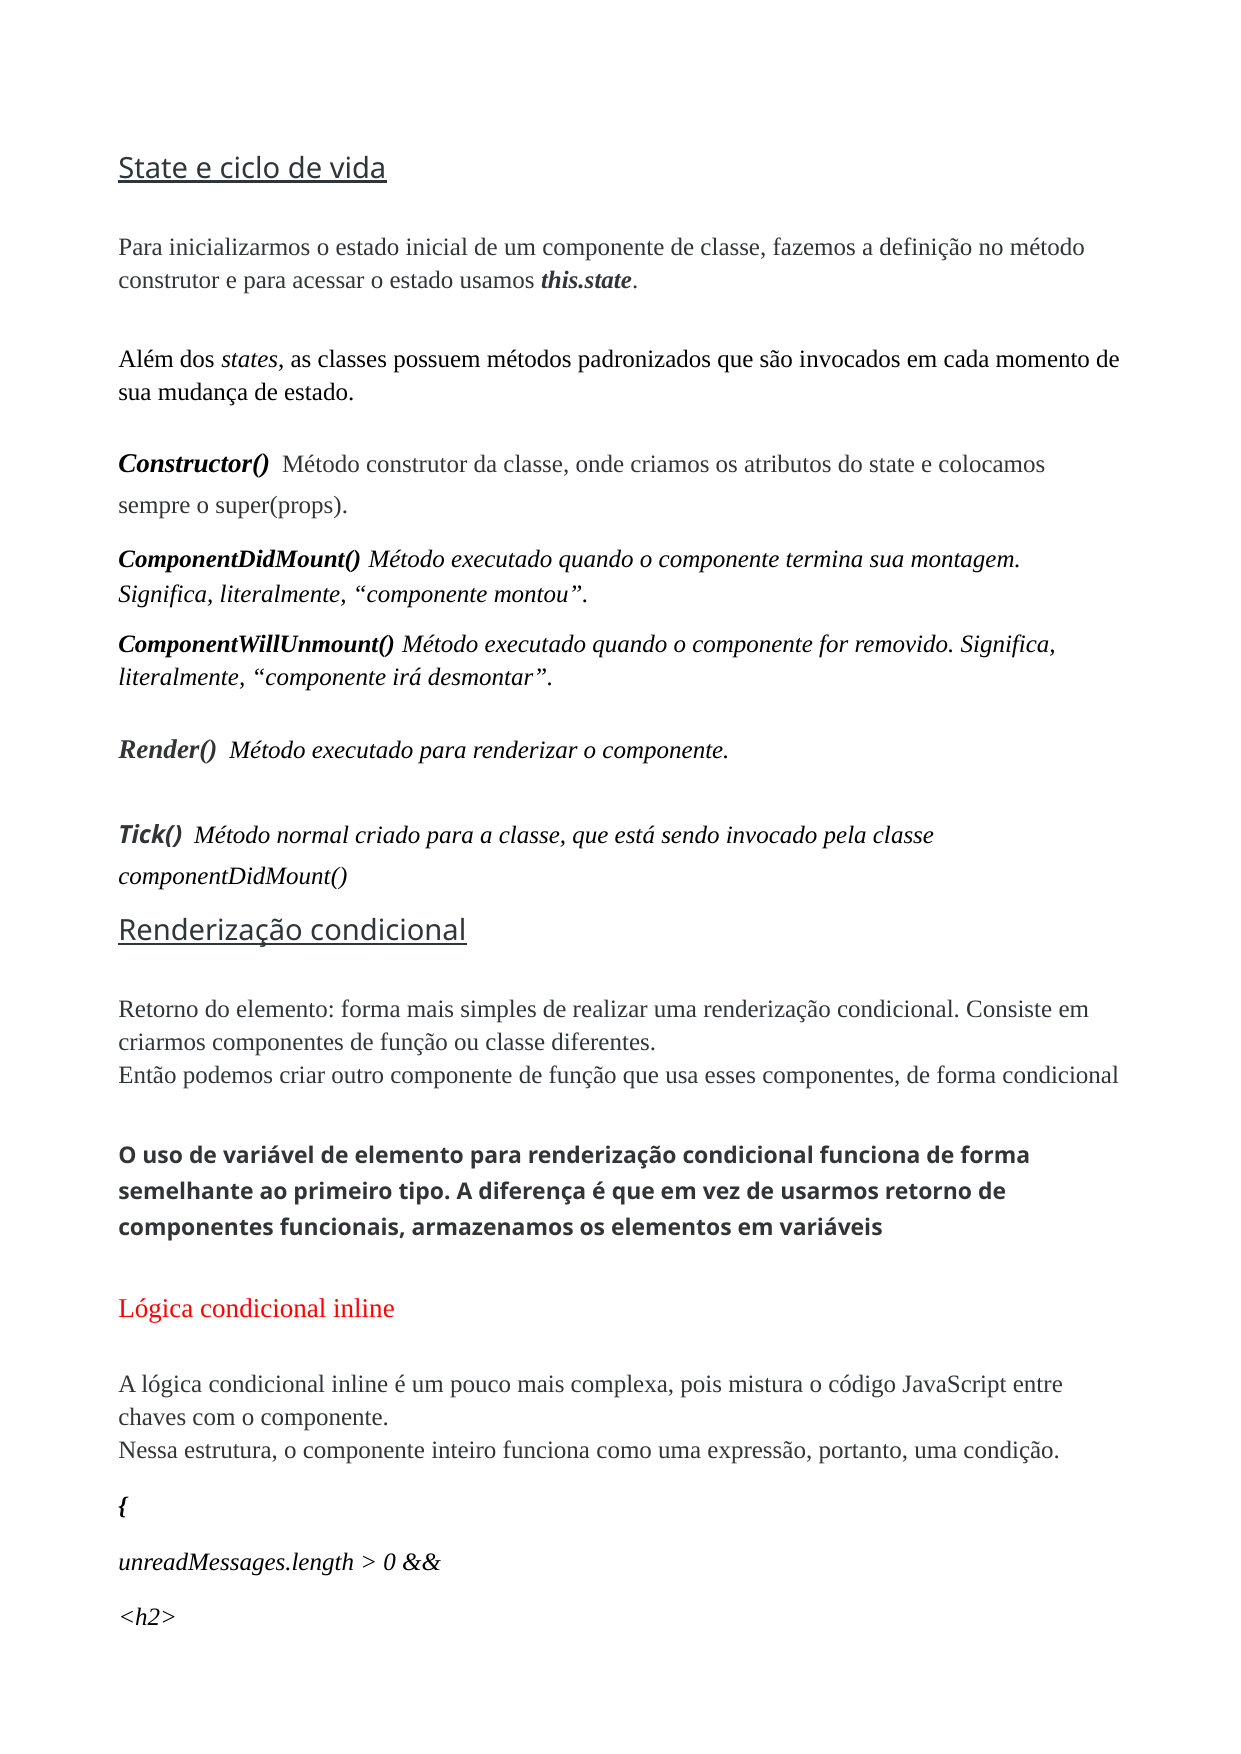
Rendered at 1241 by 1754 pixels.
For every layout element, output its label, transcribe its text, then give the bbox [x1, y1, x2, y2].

text Render() Método executado para renderizar o componente. [118, 710, 1122, 772]
subtitle Renderização condicional [118, 909, 1122, 949]
text O uso de variável de elemento para renderização condicional funciona de forma semelhante ao primeiro tipo. A diferença é que em vez de usarmos retorno de componentes funcionais, armazenamos os elementos em variáveis [118, 1139, 1122, 1242]
text Nessa estrutura, o componente inteiro funciona como uma expressão, portanto, uma condição. [118, 1435, 1122, 1464]
text Tick() Método normal criado para a classe, que está sendo invocado pela classe componentDidMount() [118, 795, 1122, 890]
text Para inicializarmos o estado inicial de um componente de classe, fazemos a definição no método construtor e para acessar o estado usamos this.state. [118, 232, 1122, 294]
subtitle State e ciclo de vida [118, 147, 1122, 187]
text Constructor() Método construtor da classe, onde criamos os atributos do state e colocamos sempre o super(props). [118, 424, 1122, 519]
text Além dos states, as classes possuem métodos padronizados que são invocados em cada momento de sua mudança de estado. [118, 344, 1122, 406]
text A lógica condicional inline é um pouco mais complexa, pois mistura o código JavaScript entre chaves com o componente. [118, 1369, 1122, 1431]
text { [118, 1491, 1122, 1520]
text Retorno do elemento: forma mais simples de realizar uma renderização condicional. Consiste em criarmos componentes de função ou classe diferentes. [118, 994, 1122, 1056]
text <h2> [118, 1602, 1122, 1631]
text ComponentDidMount() Método executado quando o componente termina sua montagem. Significa, literalmente, “componente montou”. [118, 538, 1122, 608]
text unreadMessages.length > 0 && [118, 1547, 1122, 1576]
subtitle Lógica condicional inline [118, 1292, 1122, 1324]
text ComponentWillUnmount() Método executado quando o componente for removido. Significa, literalmente, “componente irá desmontar”. [118, 627, 1122, 691]
text Então podemos criar outro componente de função que usa esses componentes, de forma condicional [118, 1060, 1122, 1089]
